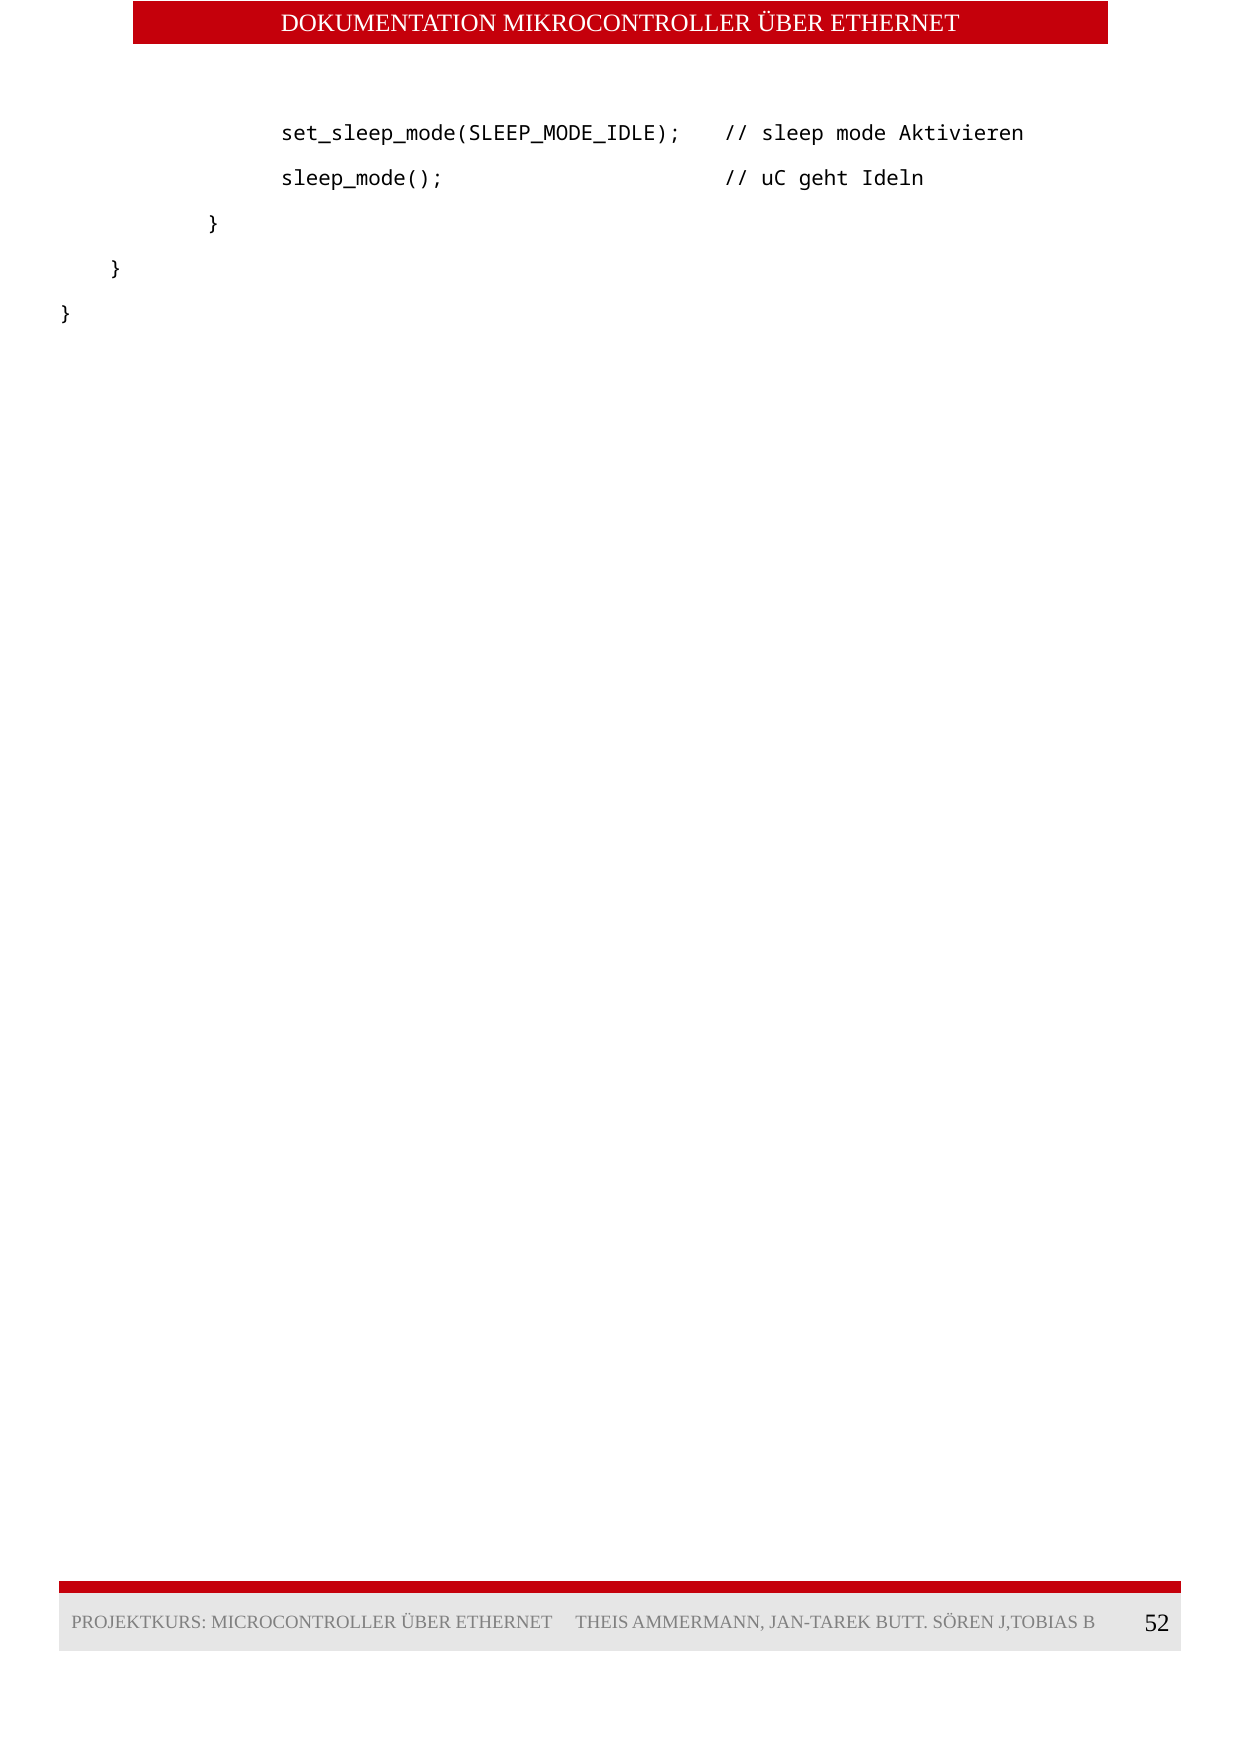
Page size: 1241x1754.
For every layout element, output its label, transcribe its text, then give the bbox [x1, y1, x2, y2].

text sleep_mode(); // uC geht Ideln [59, 163, 1181, 192]
text } [59, 208, 1181, 237]
text } [59, 298, 1181, 327]
text set_sleep_mode(SLEEP_MODE_IDLE); // sleep mode Aktivieren [59, 118, 1181, 147]
text } [59, 253, 1181, 282]
